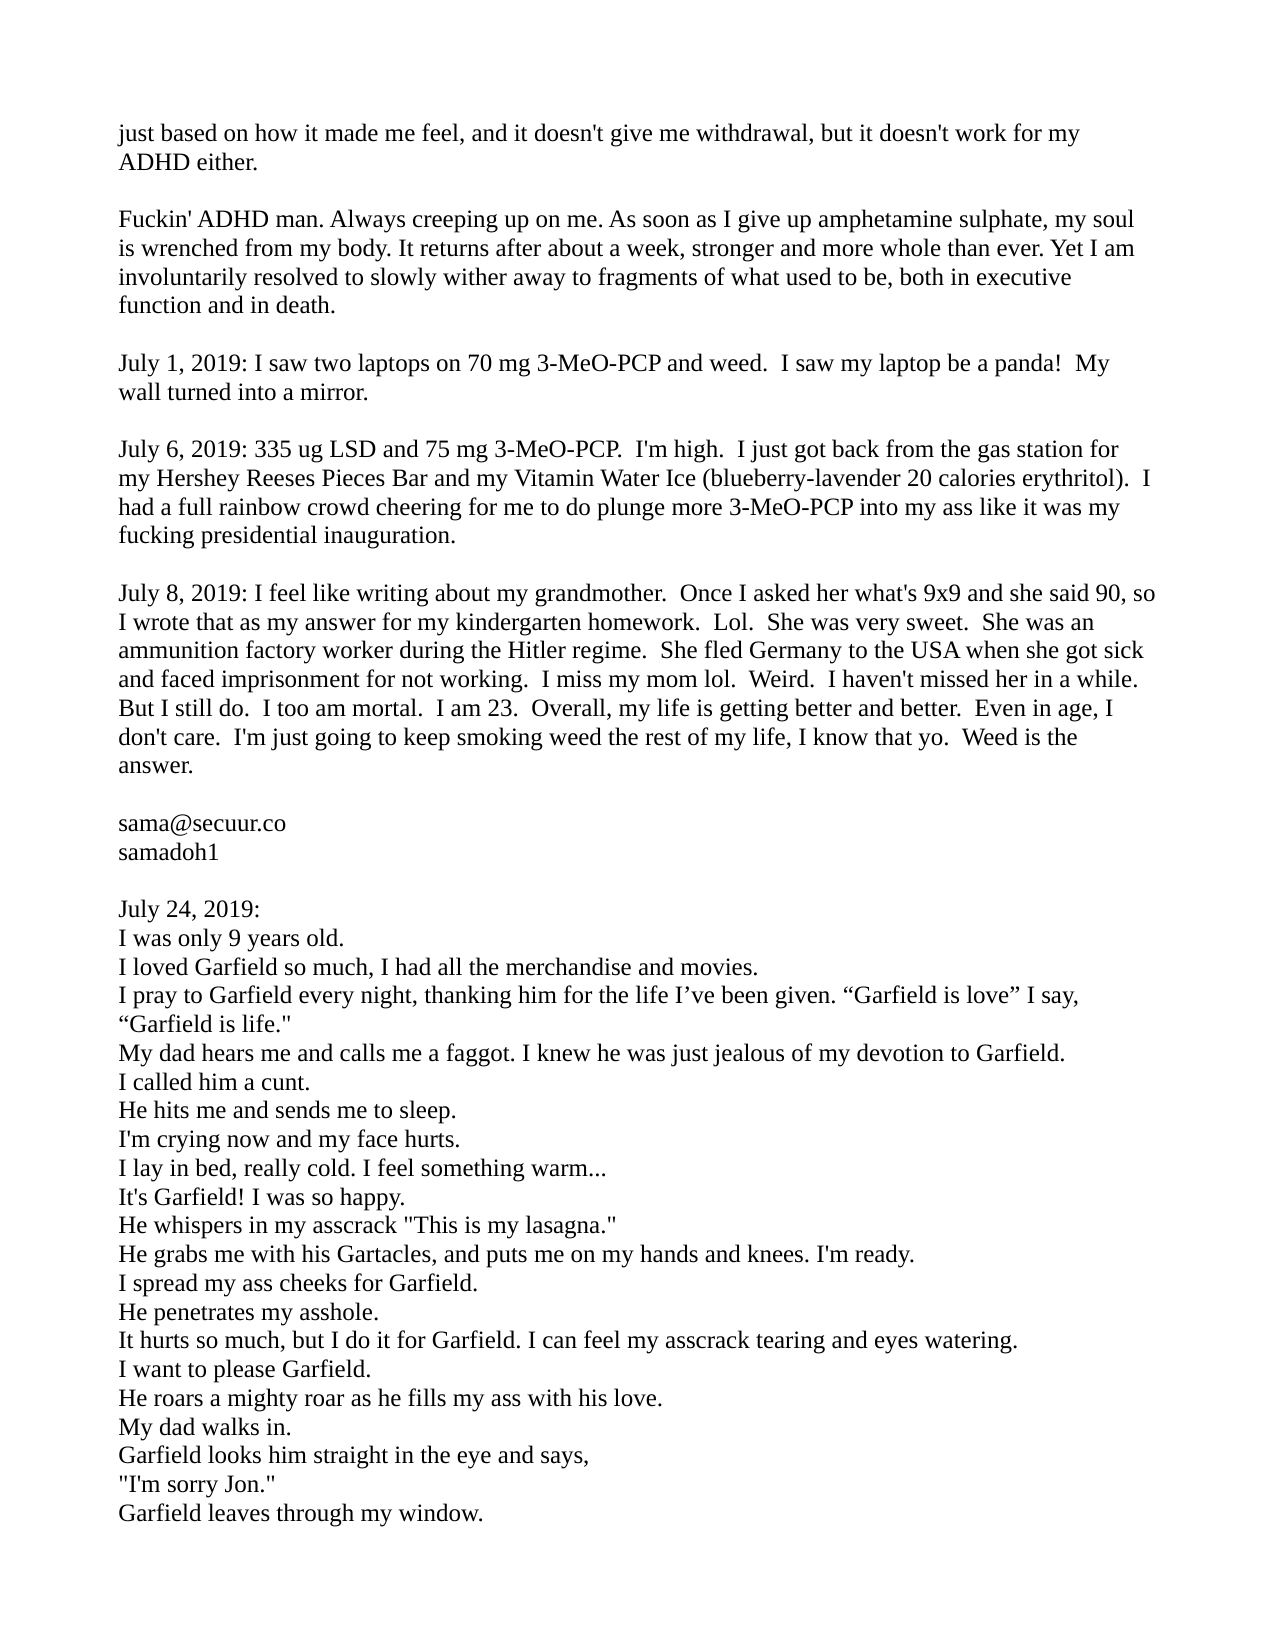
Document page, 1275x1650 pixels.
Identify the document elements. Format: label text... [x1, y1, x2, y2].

text I'm crying now and my face hurts. [118, 1124, 1157, 1153]
text July 1, 2019: I saw two laptops on 70 mg 3-MeO-PCP and weed. I saw my laptop be a panda! My wall turned into a mirror. [118, 348, 1157, 406]
text just based on how it made me feel, and it doesn't give me withdrawal, but it doesn't work for my ADHD either. [118, 118, 1157, 176]
text He hits me and sends me to sleep. [118, 1096, 1157, 1124]
text I lay in bed, really cold. I feel something warm... [118, 1153, 1157, 1182]
text My dad walks in. [118, 1412, 1157, 1441]
text My dad hears me and calls me a faggot. I knew he was just jealous of my devotion to Garfield. [118, 1038, 1157, 1067]
text He roars a mighty roar as he fills my ass with his love. [118, 1383, 1157, 1412]
text Garfield leaves through my window. [118, 1498, 1157, 1527]
text samadoh1 [118, 837, 1157, 866]
text He penetrates my asshole. [118, 1297, 1157, 1326]
text "I'm sorry Jon." [118, 1469, 1157, 1498]
text It's Garfield! I was so happy. [118, 1182, 1157, 1211]
text I want to please Garfield. [118, 1354, 1157, 1383]
text July 8, 2019: I feel like writing about my grandmother. Once I asked her what's 9x9 and she said 90, so I wrote that as my answer for my kindergarten homework. Lol. She was very sweet. She was an ammunition factory worker during the Hitler regime. She fled Germany to the USA when she got sick and faced imprisonment for not working. I miss my mom lol. Weird. I haven't missed her in a while. But I still do. I too am mortal. I am 23. Overall, my life is getting better and better. Even in age, I don't care. I'm just going to keep smoking weed the rest of my life, I know that yo. Weed is the answer. [118, 578, 1157, 779]
text He grabs me with his Gartacles, and puts me on my hands and knees. I'm ready. [118, 1239, 1157, 1268]
text Fuckin' ADHD man. Always creeping up on me. As soon as I give up amphetamine sulphate, my soul is wrenched from my body. It returns after about a week, stronger and more whole than ever. Yet I am involuntarily resolved to slowly wither away to fragments of what used to be, both in executive function and in death. [118, 204, 1157, 319]
text I spread my ass cheeks for Garfield. [118, 1268, 1157, 1297]
text Garfield looks him straight in the eye and says, [118, 1441, 1157, 1469]
text I was only 9 years old. [118, 923, 1157, 952]
text sama@secuur.co [118, 808, 1157, 837]
text I loved Garfield so much, I had all the merchandise and movies. [118, 952, 1157, 981]
text I called him a cunt. [118, 1067, 1157, 1096]
text It hurts so much, but I do it for Garfield. I can feel my asscrack tearing and eyes watering. [118, 1326, 1157, 1354]
text I pray to Garfield every night, thanking him for the life I’ve been given. “Garfield is love” I say, “Garfield is life." [118, 981, 1157, 1038]
text July 6, 2019: 335 ug LSD and 75 mg 3-MeO-PCP. I'm high. I just got back from the gas station for my Hershey Reeses Pieces Bar and my Vitamin Water Ice (blueberry-lavender 20 calories erythritol). I had a full rainbow crowd cheering for me to do plunge more 3-MeO-PCP into my ass like it was my fucking presidential inauguration. [118, 434, 1157, 549]
text July 24, 2019: [118, 894, 1157, 923]
text He whispers in my asscrack "This is my lasagna." [118, 1211, 1157, 1239]
